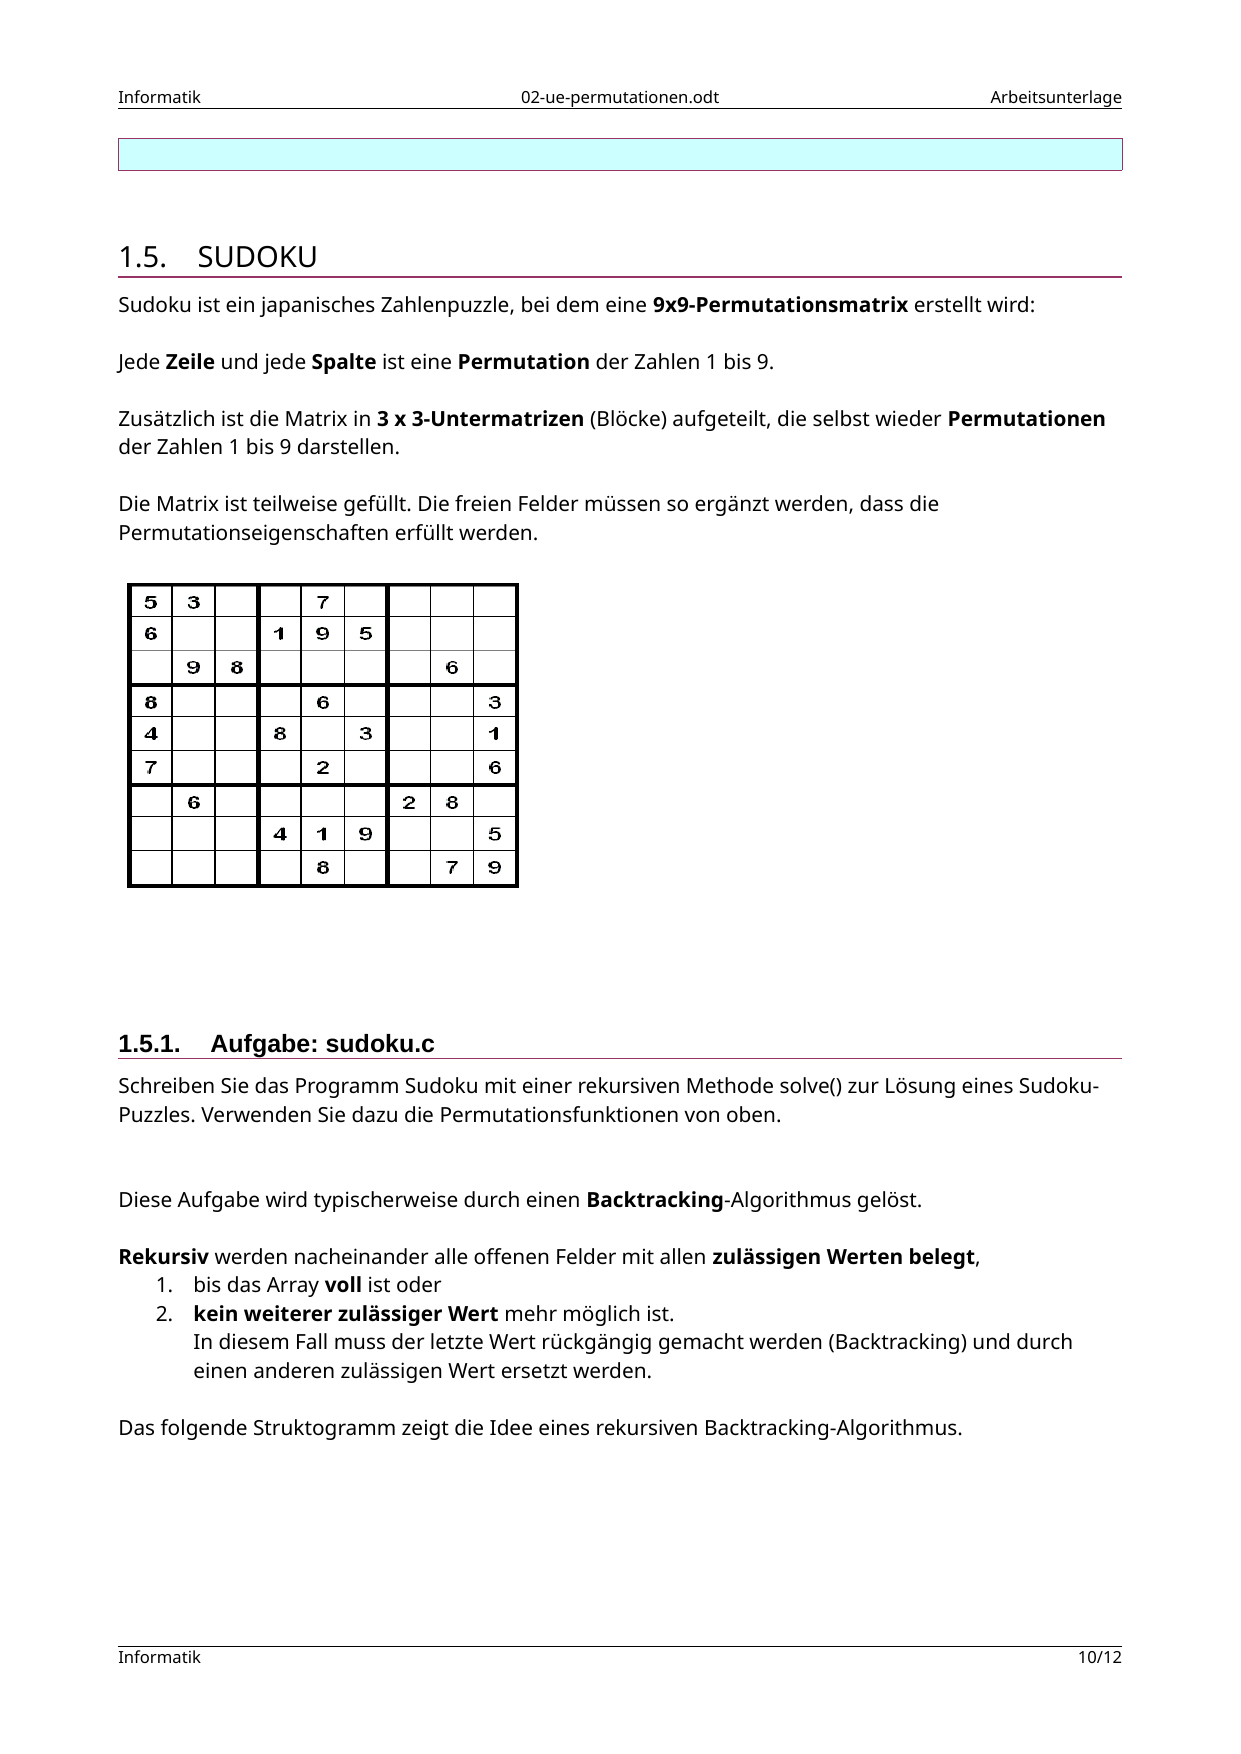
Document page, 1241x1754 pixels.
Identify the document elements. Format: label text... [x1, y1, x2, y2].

text Diese Aufgabe wird typischerweise durch einen Backtracking-Algorithmus gelöst. [118, 1185, 1122, 1214]
subtitle Aufgabe: sudoku.c [118, 1029, 1122, 1058]
subtitle SUDOKU [118, 236, 1122, 276]
text Das folgende Struktogramm zeigt die Idee eines rekursiven Backtracking-Algorithmus. [118, 1413, 1122, 1441]
list bis das Array voll ist oder [156, 1271, 1122, 1299]
list kein weiterer zulässiger Wert mehr möglich ist. In diesem Fall muss der letzte Wert rückgängig gemacht werden (Backtracking) und durch einen anderen zulässigen Wert ersetzt werden. [156, 1299, 1122, 1384]
text Sudoku ist ein japanisches Zahlenpuzzle, bei dem eine 9x9-Permutationsmatrix erstellt wird: [118, 290, 1122, 318]
text Zusätzlich ist die Matrix in 3 x 3-Untermatrizen (Blöcke) aufgeteilt, die selbst wieder Permutationen der Zahlen 1 bis 9 darstellen. [118, 404, 1122, 461]
text Jede Zeile und jede Spalte ist eine Permutation der Zahlen 1 bis 9. [118, 347, 1122, 375]
text Schreiben Sie das Programm Sudoku mit einer rekursiven Methode solve() zur Lösung eines Sudoku-Puzzles. Verwenden Sie dazu die Permutationsfunktionen von oben. [118, 1071, 1122, 1128]
text Rekursiv werden nacheinander alle offenen Felder mit allen zulässigen Werten belegt, [118, 1242, 1122, 1271]
picture [118, 574, 527, 891]
text Die Matrix ist teilweise gefüllt. Die freien Felder müssen so ergänzt werden, dass die Permutationseigenschaften erfüllt werden. [118, 489, 1122, 546]
